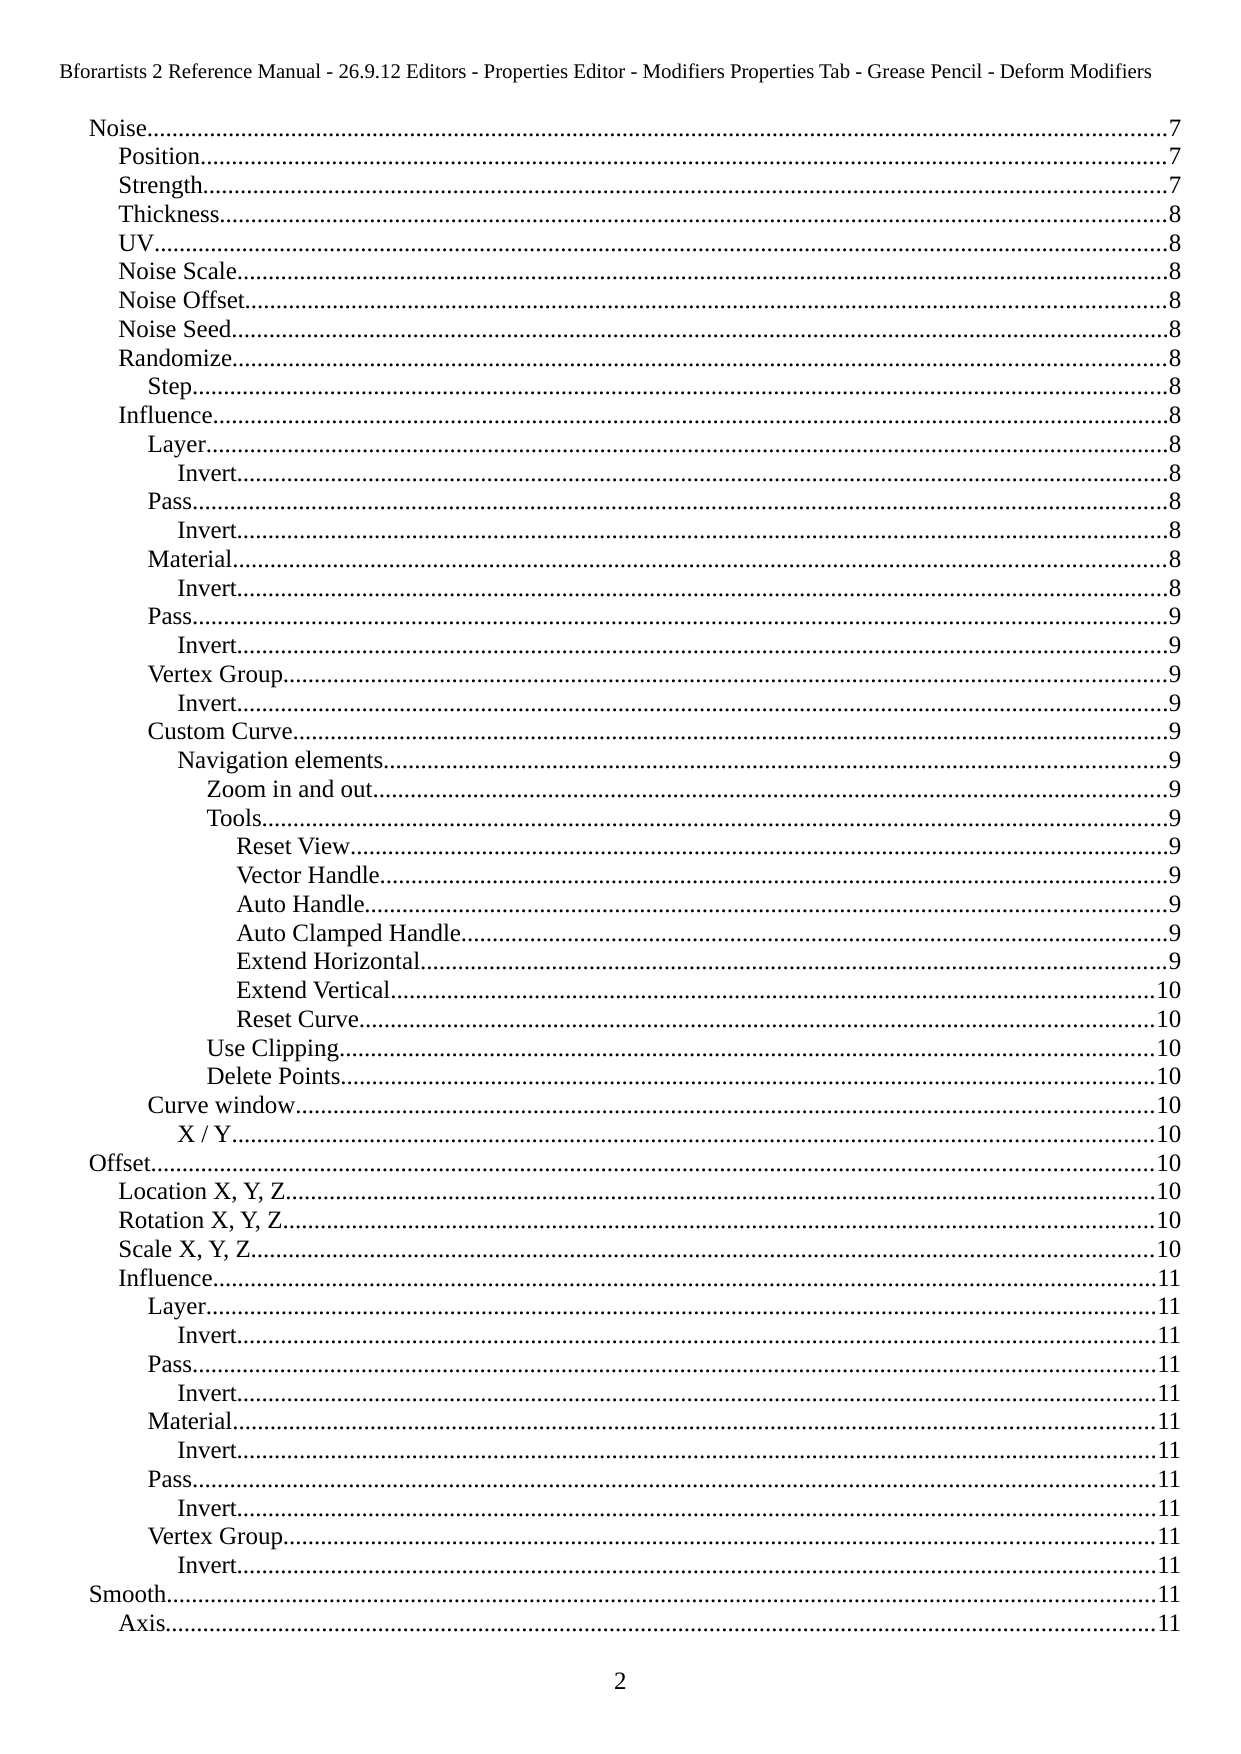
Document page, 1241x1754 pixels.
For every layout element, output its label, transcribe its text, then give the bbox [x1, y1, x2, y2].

text Auto Handle 9 [236, 889, 1181, 918]
text Influence 8 [118, 400, 1181, 429]
text Invert 8 [177, 573, 1181, 601]
text Noise 7 [88, 113, 1181, 141]
text Pass 11 [147, 1464, 1181, 1493]
text Invert 8 [177, 515, 1181, 544]
text Influence 11 [118, 1263, 1181, 1291]
text Invert 11 [177, 1378, 1181, 1406]
text Offset 10 [88, 1148, 1181, 1176]
text Smooth 11 [88, 1579, 1181, 1608]
text Randomize 8 [118, 343, 1181, 371]
text Extend Vertical 10 [236, 975, 1181, 1004]
text Delete Points 10 [206, 1061, 1181, 1090]
text Scale X, Y, Z 10 [118, 1234, 1181, 1263]
text Custom Curve 9 [147, 716, 1181, 745]
text Invert 11 [177, 1550, 1181, 1579]
text Auto Clamped Handle 9 [236, 918, 1181, 946]
text Invert 11 [177, 1435, 1181, 1464]
text Layer 11 [147, 1291, 1181, 1320]
text UV 8 [118, 228, 1181, 256]
text Material 11 [147, 1406, 1181, 1435]
text Thickness 8 [118, 199, 1181, 228]
text Tools 9 [206, 803, 1181, 831]
text Axis 11 [118, 1608, 1181, 1636]
text Navigation elements 9 [177, 745, 1181, 774]
text Vertex Group 9 [147, 659, 1181, 688]
text Position 7 [118, 141, 1181, 170]
text Rotation X, Y, Z 10 [118, 1205, 1181, 1234]
text Reset Curve 10 [236, 1004, 1181, 1033]
text Material 8 [147, 544, 1181, 573]
text Extend Horizontal 9 [236, 946, 1181, 975]
text Step 8 [147, 371, 1181, 400]
text Noise Offset 8 [118, 285, 1181, 314]
text Use Clipping 10 [206, 1033, 1181, 1061]
text Vertex Group 11 [147, 1521, 1181, 1550]
text Curve window 10 [147, 1090, 1181, 1119]
text Invert 9 [177, 688, 1181, 716]
text Invert 8 [177, 458, 1181, 486]
text X / Y 10 [177, 1119, 1181, 1148]
text Strength 7 [118, 170, 1181, 199]
text Layer 8 [147, 429, 1181, 458]
text Noise Seed 8 [118, 314, 1181, 343]
text Pass 11 [147, 1349, 1181, 1378]
text Location X, Y, Z 10 [118, 1176, 1181, 1205]
text Pass 9 [147, 601, 1181, 630]
text Reset View 9 [236, 831, 1181, 860]
text Noise Scale 8 [118, 256, 1181, 285]
text Invert 11 [177, 1493, 1181, 1521]
text Invert 9 [177, 630, 1181, 659]
text Invert 11 [177, 1320, 1181, 1349]
text Pass 8 [147, 486, 1181, 515]
text Vector Handle 9 [236, 860, 1181, 889]
text Zoom in and out 9 [206, 774, 1181, 803]
